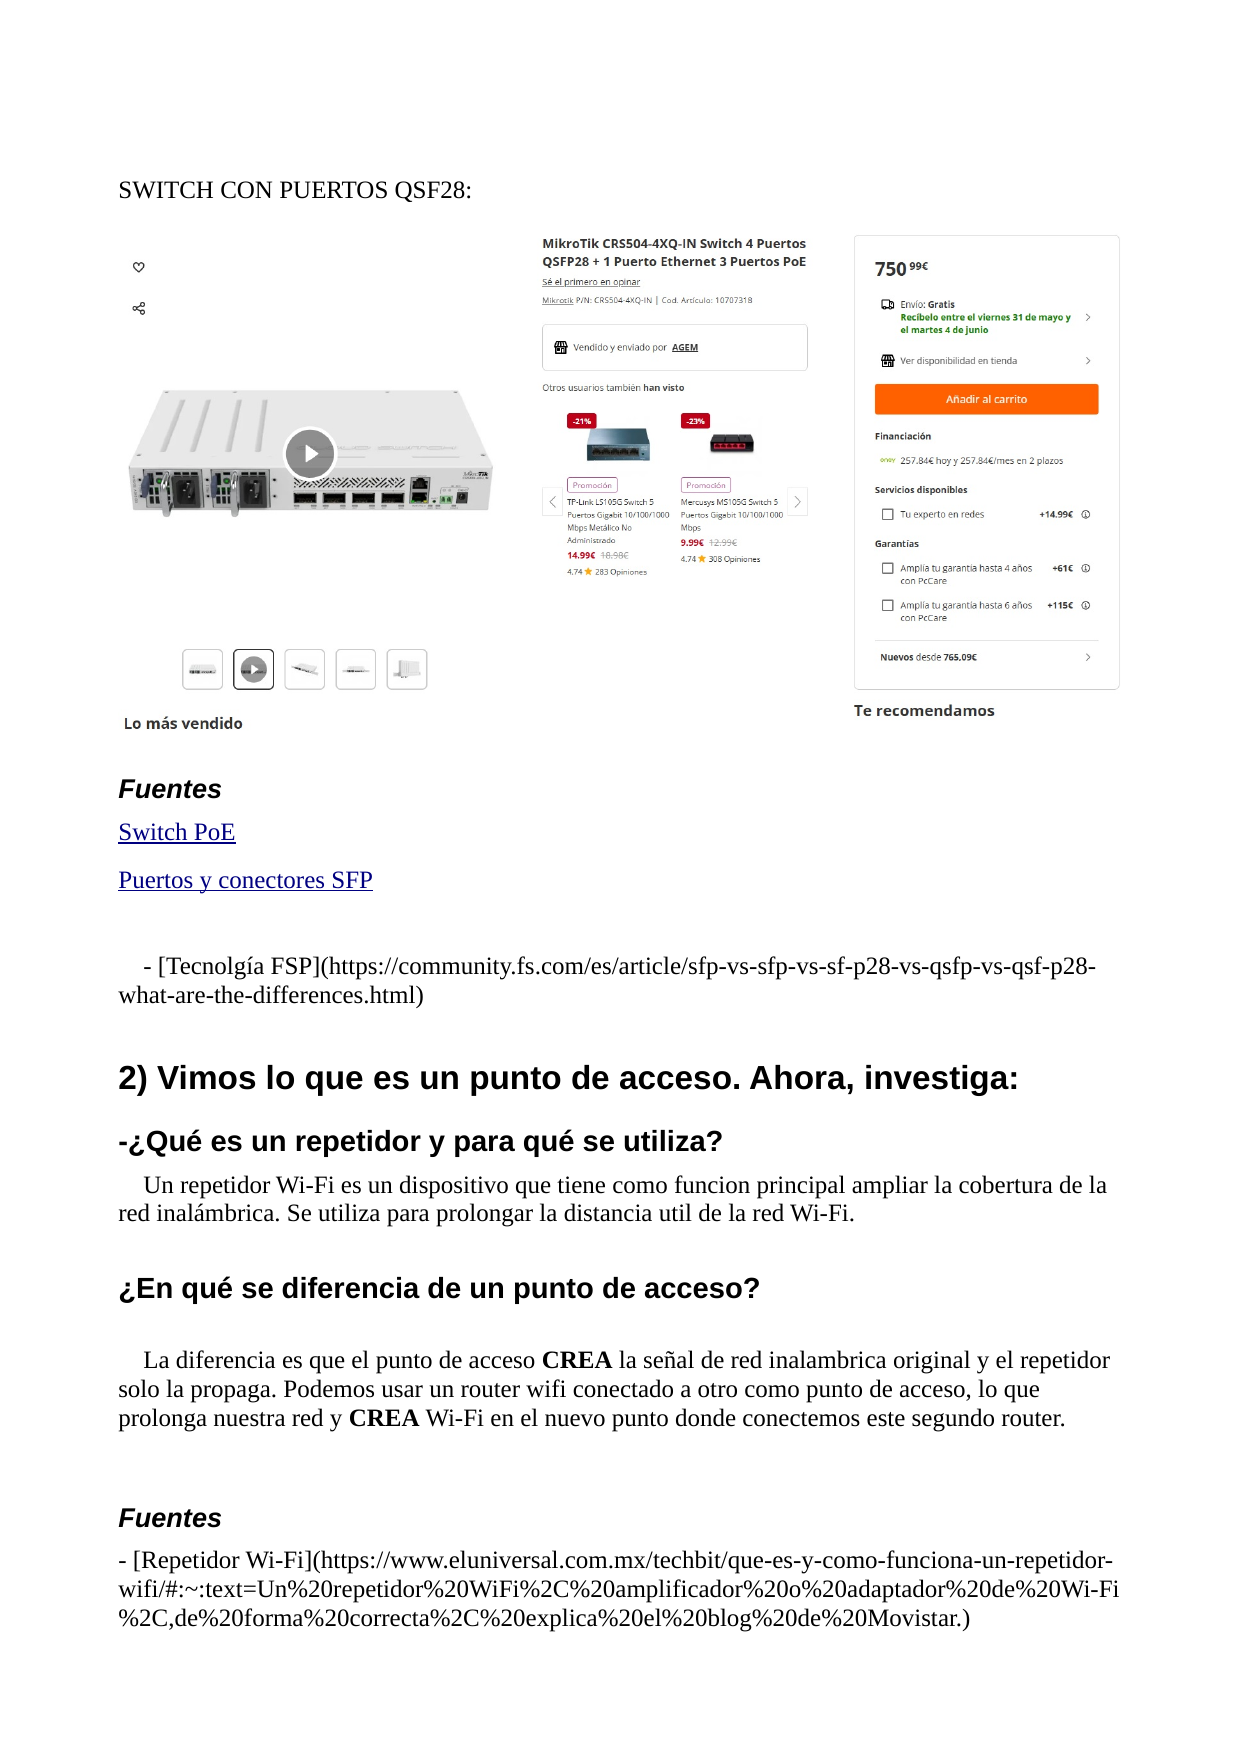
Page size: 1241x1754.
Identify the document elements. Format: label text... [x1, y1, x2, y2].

text Puertos y conectores SFP [118, 865, 1122, 894]
text La diferencia es que el punto de acceso CREA la señal de red inalambrica original y el repetidor solo la propaga. Podemos usar un router wifi conectado a otro como punto de acceso, lo que prolonga nuestra red y CREA Wi-Fi en el nuevo punto donde conectemos este segundo router. [118, 1345, 1122, 1432]
subtitle -¿Qué es un repetidor y para qué se utiliza? [118, 1124, 1122, 1157]
text - [Tecnolgía FSP](https://community.fs.com/es/article/sfp-vs-sfp-vs-sf-p28-vs-qsfp-vs-qsf-p28-what-are-the-differences.html) [118, 951, 1122, 1009]
subtitle Fuentes [118, 1502, 1122, 1533]
text SWITCH CON PUERTOS QSF28: [118, 176, 1122, 204]
subtitle 2) Vimos lo que es un punto de acceso. Ahora, investiga: [118, 1058, 1122, 1097]
subtitle Fuentes [118, 773, 1122, 805]
picture [118, 229, 1123, 733]
subtitle ¿En qué se diferencia de un punto de acceso? [118, 1271, 1122, 1304]
text Un repetidor Wi-Fi es un dispositivo que tiene como funcion principal ampliar la cobertura de la red inalámbrica. Se utiliza para prolongar la distancia util de la red Wi-Fi. [118, 1170, 1122, 1227]
text Switch PoE [118, 817, 1122, 846]
text - [Repetidor Wi-Fi](https://www.eluniversal.com.mx/techbit/que-es-y-como-funciona-un-repetidor-wifi/#:~:text=Un%20repetidor%20WiFi%2C%20amplificador%20o%20adaptador%20de%20Wi-Fi%2C,de%20forma%20correcta%2C%20explica%20el%20blog%20de%20Movistar.) [118, 1545, 1122, 1632]
